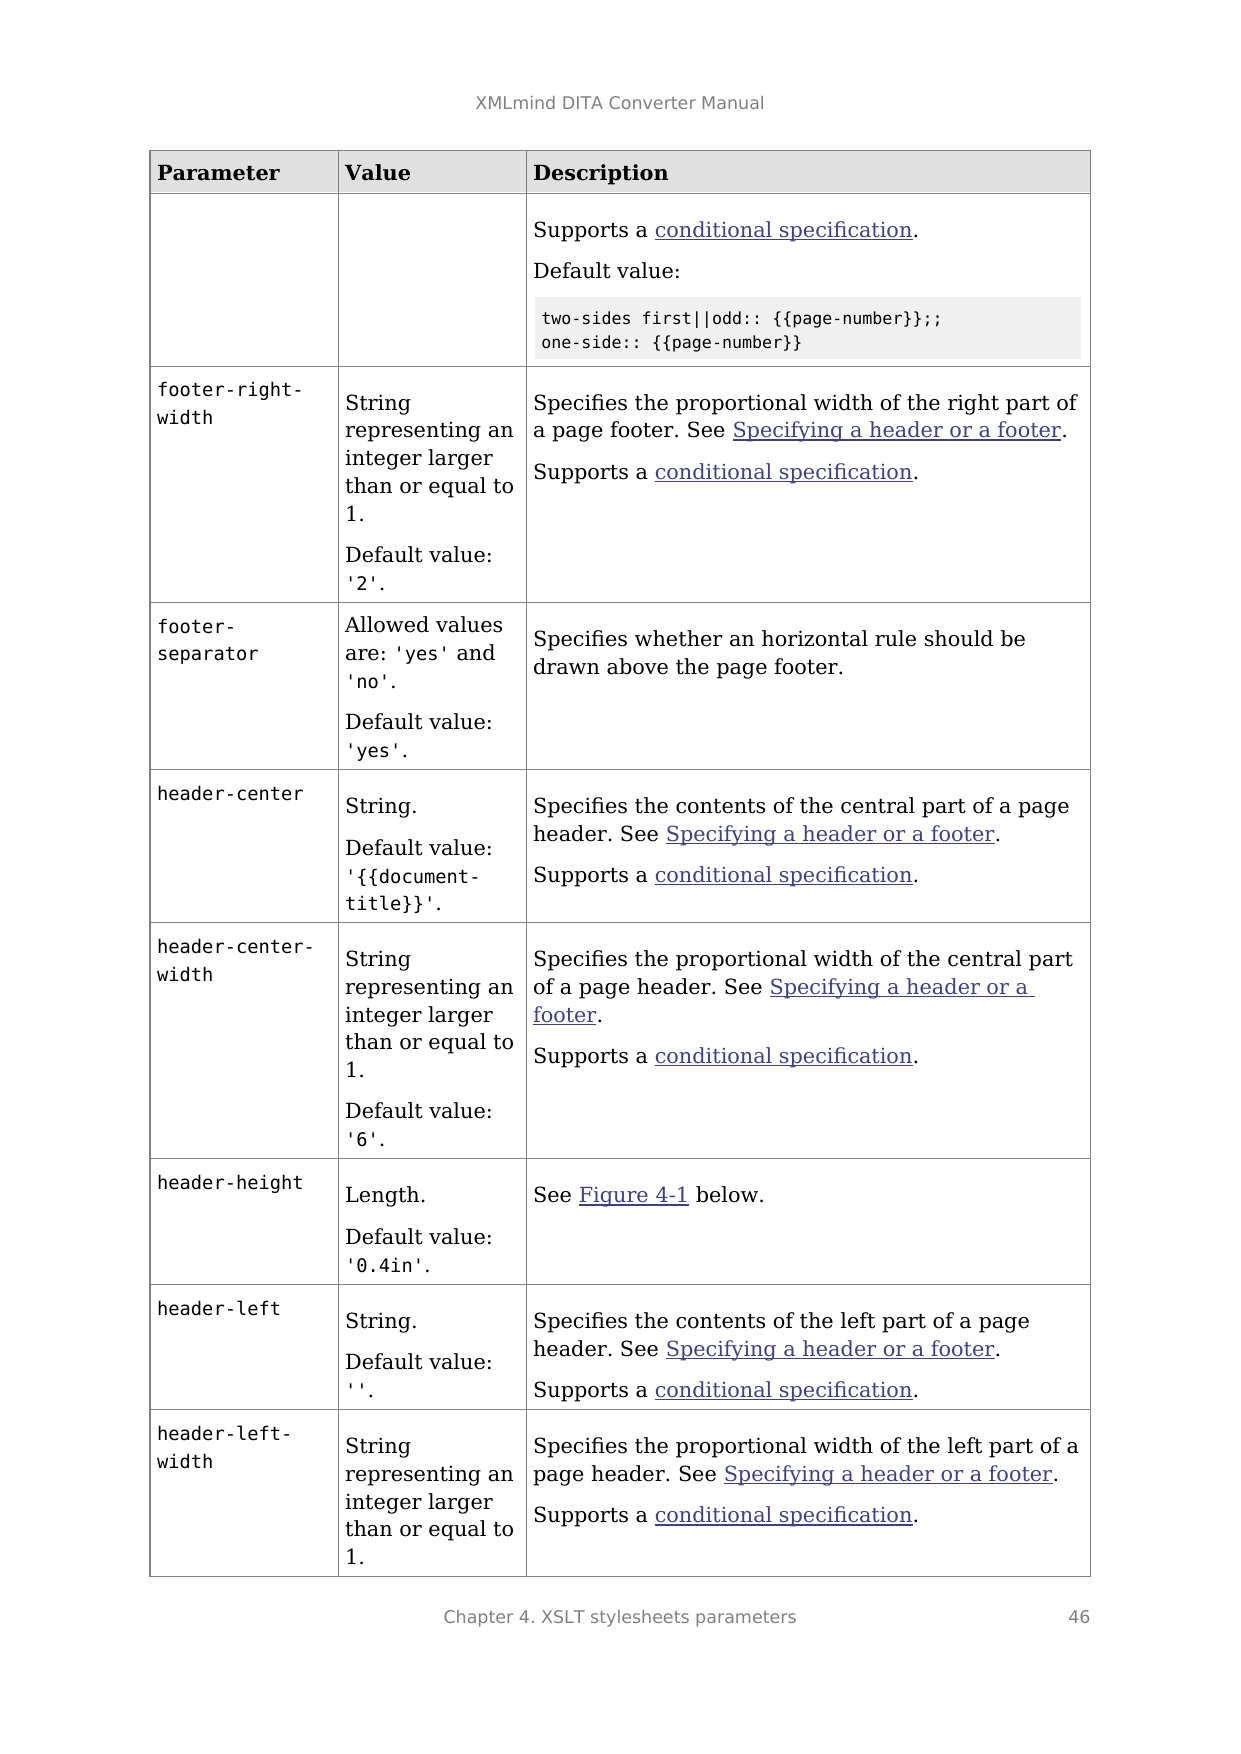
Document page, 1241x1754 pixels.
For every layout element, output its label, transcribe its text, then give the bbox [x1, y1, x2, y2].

table_header Parameter [151, 151, 338, 192]
table_cell footer-separator [151, 603, 338, 769]
table_cell header-center [151, 770, 338, 922]
table_cell [151, 194, 338, 366]
table_cell Length. Default value: '0.4in'. [339, 1159, 526, 1284]
table_cell footer-right-width [151, 367, 338, 602]
table_cell header-height [151, 1159, 338, 1284]
table_cell String. Default value: ''. [339, 1285, 526, 1409]
table_cell See Figure 4-1 below. [527, 1159, 1090, 1284]
table_header Value [339, 151, 526, 192]
table_cell Specifies whether an horizontal rule should be drawn above the page footer. [527, 603, 1090, 769]
table_cell Specifies the proportional width of the central part of a page header. See Specifying a header or a footer. Supports a conditional specification. [527, 923, 1090, 1158]
table_cell String. Default value: '{{document-title}}'. [339, 770, 526, 922]
table_cell Specifies the contents of the left part of a page header. See Specifying a header or a footer. Supports a conditional specification. [527, 1285, 1090, 1409]
table_cell Allowed values are: 'yes' and 'no'. Default value: 'yes'. [339, 603, 526, 769]
table_header Description [527, 151, 1090, 192]
table_cell Supports a conditional specification. Default value: two-sides first||odd:: {{page-number}};; one-side:: {{page-number}} [527, 194, 1090, 366]
table_cell String representing an integer larger than or equal to 1. Default value: '2'. [339, 367, 526, 602]
table_cell [339, 194, 526, 366]
table_cell Specifies the proportional width of the right part of a page footer. See Specifying a header or a footer. Supports a conditional specification. [527, 367, 1090, 602]
table_cell header-left [151, 1285, 338, 1409]
table_cell String representing an integer larger than or equal to 1. Default value: '6'. [339, 923, 526, 1158]
table_cell String representing an integer larger than or equal to 1. [339, 1410, 526, 1576]
table_cell Specifies the contents of the central part of a page header. See Specifying a header or a footer. Supports a conditional specification. [527, 770, 1090, 922]
table_cell Specifies the proportional width of the left part of a page header. See Specifying a header or a footer. Supports a conditional specification. [527, 1410, 1090, 1576]
table_cell header-center-width [151, 923, 338, 1158]
table_cell header-left-width [151, 1410, 338, 1576]
